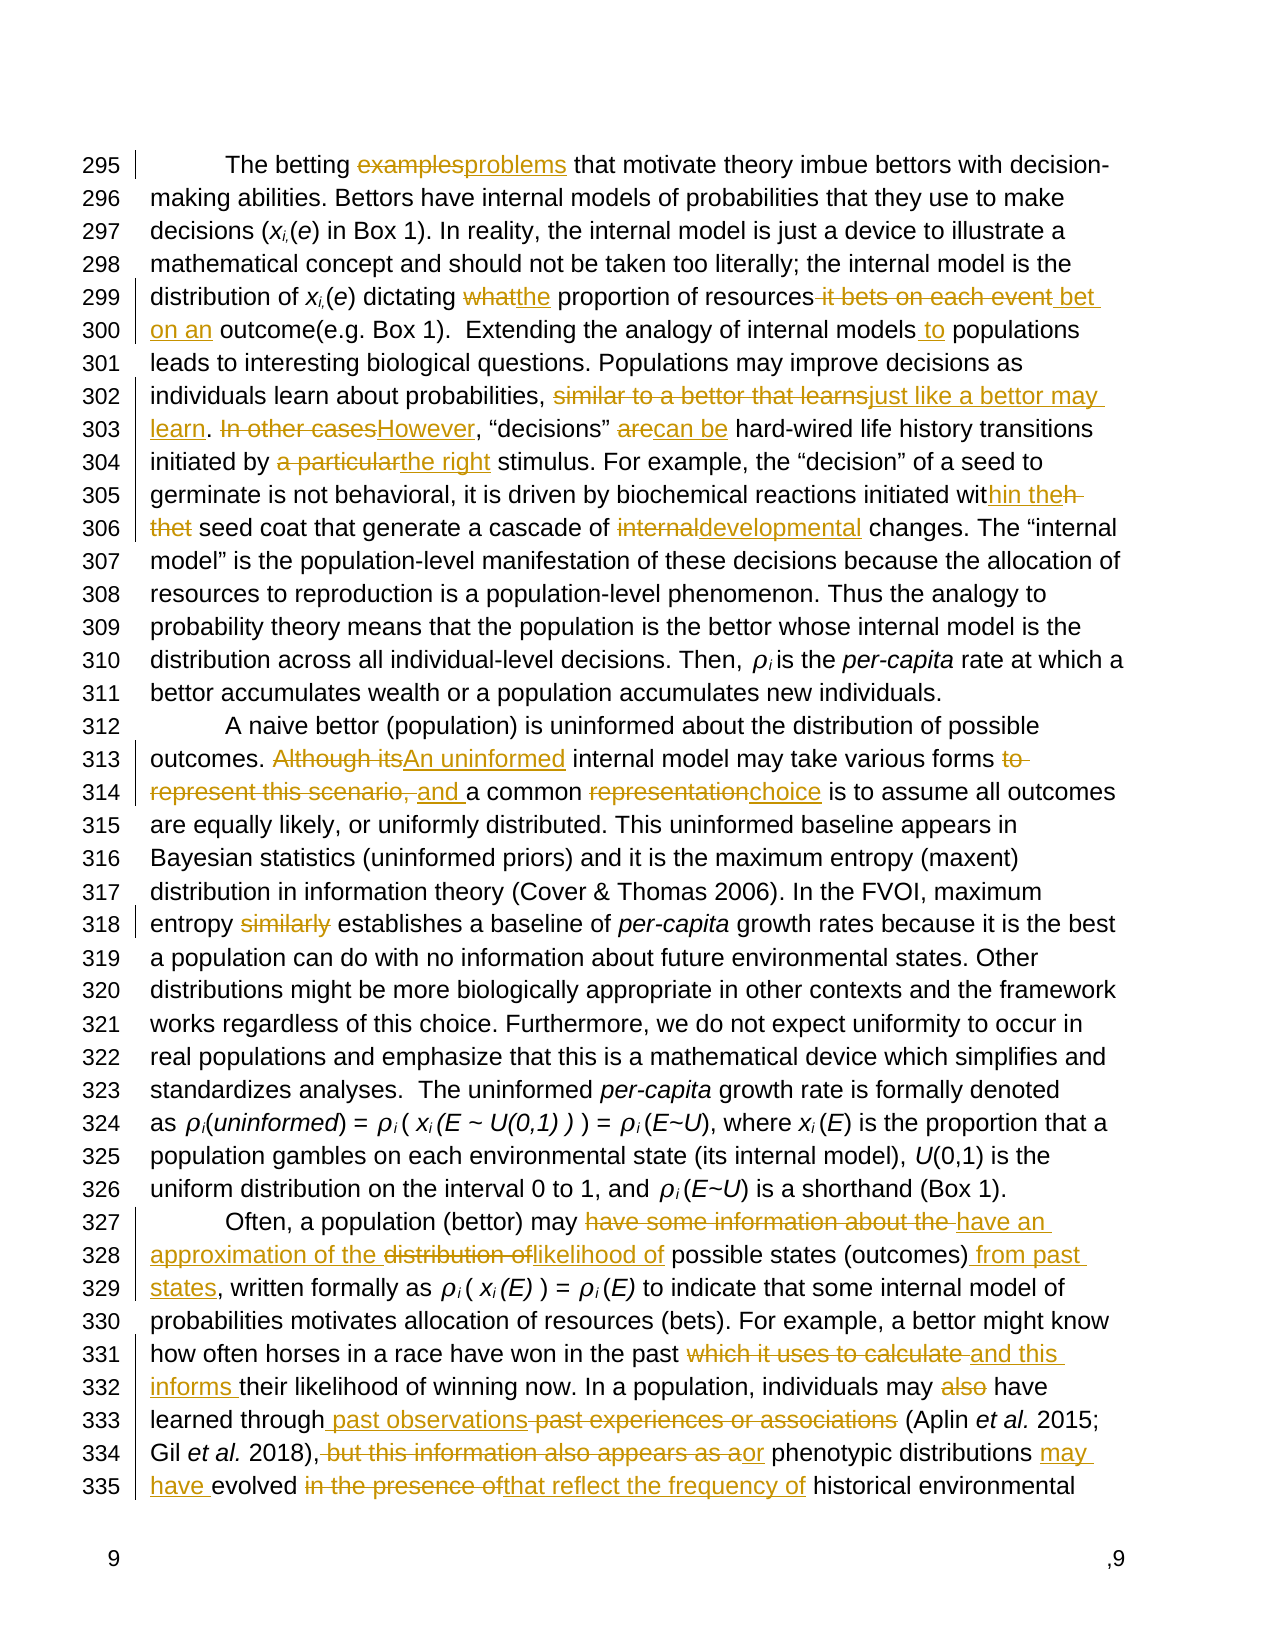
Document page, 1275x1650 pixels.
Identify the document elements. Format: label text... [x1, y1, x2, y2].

text Often, a population (bettor) may have an approximation of the likelihood of possible states (outcomes) from past states, written formally as 𝜌i ( xi (E) ) = 𝜌i (E) to indicate that some internal model of probabilities motivates allocation of resources (bets). For example, a bettor might know how often horses in a race have won in the past and this informs their likelihood of winning now. In a population, individuals may have learned through past observations (Aplin et al. 2015; Gil et al. 2018),or phenotypic distributions may have evolved that reflect the frequency of historical environmental patterns (Kussell & Leibler 2005; Donaldson-Matasci et al. 2008; Frank 2012). Regardless of the biological mechanism, the optimal allocation strategy for reproductive effort under this minimal information scenario (i.e., knowing only the marginal distributions of events based on historical outcomes) is for a population to divide reproduction among expected events (environmental states) in proportion to their probability of occurring. This is referred to as the Kelly criterion or Kelly betting (Cover & Thomas 2006), and was derived to explain the optimal strategy fby which a bettormaximizes winnings across many horse races (Kelly 1956; Cover & Thomas 2006). Kelly betting is robust because it is independent of underlying mechanisms (cognitive or evolutionary) (Box 1). In the development of the FVOI, the Kelly criterion is used by Donaldson-Matsci (2010) as an uninformed baseline. [150, 1207, 1125, 1499]
text A naive bettor (population) is uninformed about the distribution of possible outcomes. An uninformed internal model may take various forms and a common choice is to assume all outcomes are equally likely, or uniformly distributed. This uninformed baseline appears in Bayesian statistics (uninformed priors) and it is the maximum entropy (maxent) distribution in information theory (Cover & Thomas 2006). In the FVOI, maximum entropy establishes a baseline of per-capita growth rates because it is the best a population can do with no information about future environmental states. Other distributions might be more biologically appropriate in other contexts and the framework works regardless of this choice. Furthermore, we do not expect uniformity to occur in real populations and emphasize that this is a mathematical device which simplifies and standardizes analyses. The uninformed per-capita growth rate is formally denoted as 𝜌i(uninformed) = 𝜌i ( xi (E ~ U(0,1) ) ) = 𝜌i (E~U), where xi (E) is the proportion that a population gambles on each environmental state (its internal model), U(0,1) is the uniform distribution on the interval 0 to 1, and 𝜌i (E~U) is a shorthand (Box 1). [150, 711, 1125, 1202]
text The betting problems that motivate theory imbue bettors with decision-making abilities. Bettors have internal models of probabilities that they use to make decisions (xi,(e) in Box 1). In reality, the internal model is just a device to illustrate a mathematical concept and should not be taken too literally; the internal model is the distribution of xi,(e) dictating the proportion of resources bet on an outcome(e.g. Box 1). Extending the analogy of internal models to populations leads to interesting biological questions. Populations may improve decisions as individuals learn about probabilities, just like a bettor may learn. However, “decisions” can be hard-wired life history transitions initiated by the right stimulus. For example, the “decision” of a seed to germinate is not behavioral, it is driven by biochemical reactions initiated within the seed coat that generate a cascade of developmental changes. The “internal model” is the population-level manifestation of these decisions because the allocation of resources to reproduction is a population-level phenomenon. Thus the analogy to probability theory means that the population is the bettor whose internal model is the distribution across all individual-level decisions. Then, 𝜌i is the per-capita rate at which a bettor accumulates wealth or a population accumulates new individuals. [150, 150, 1125, 707]
